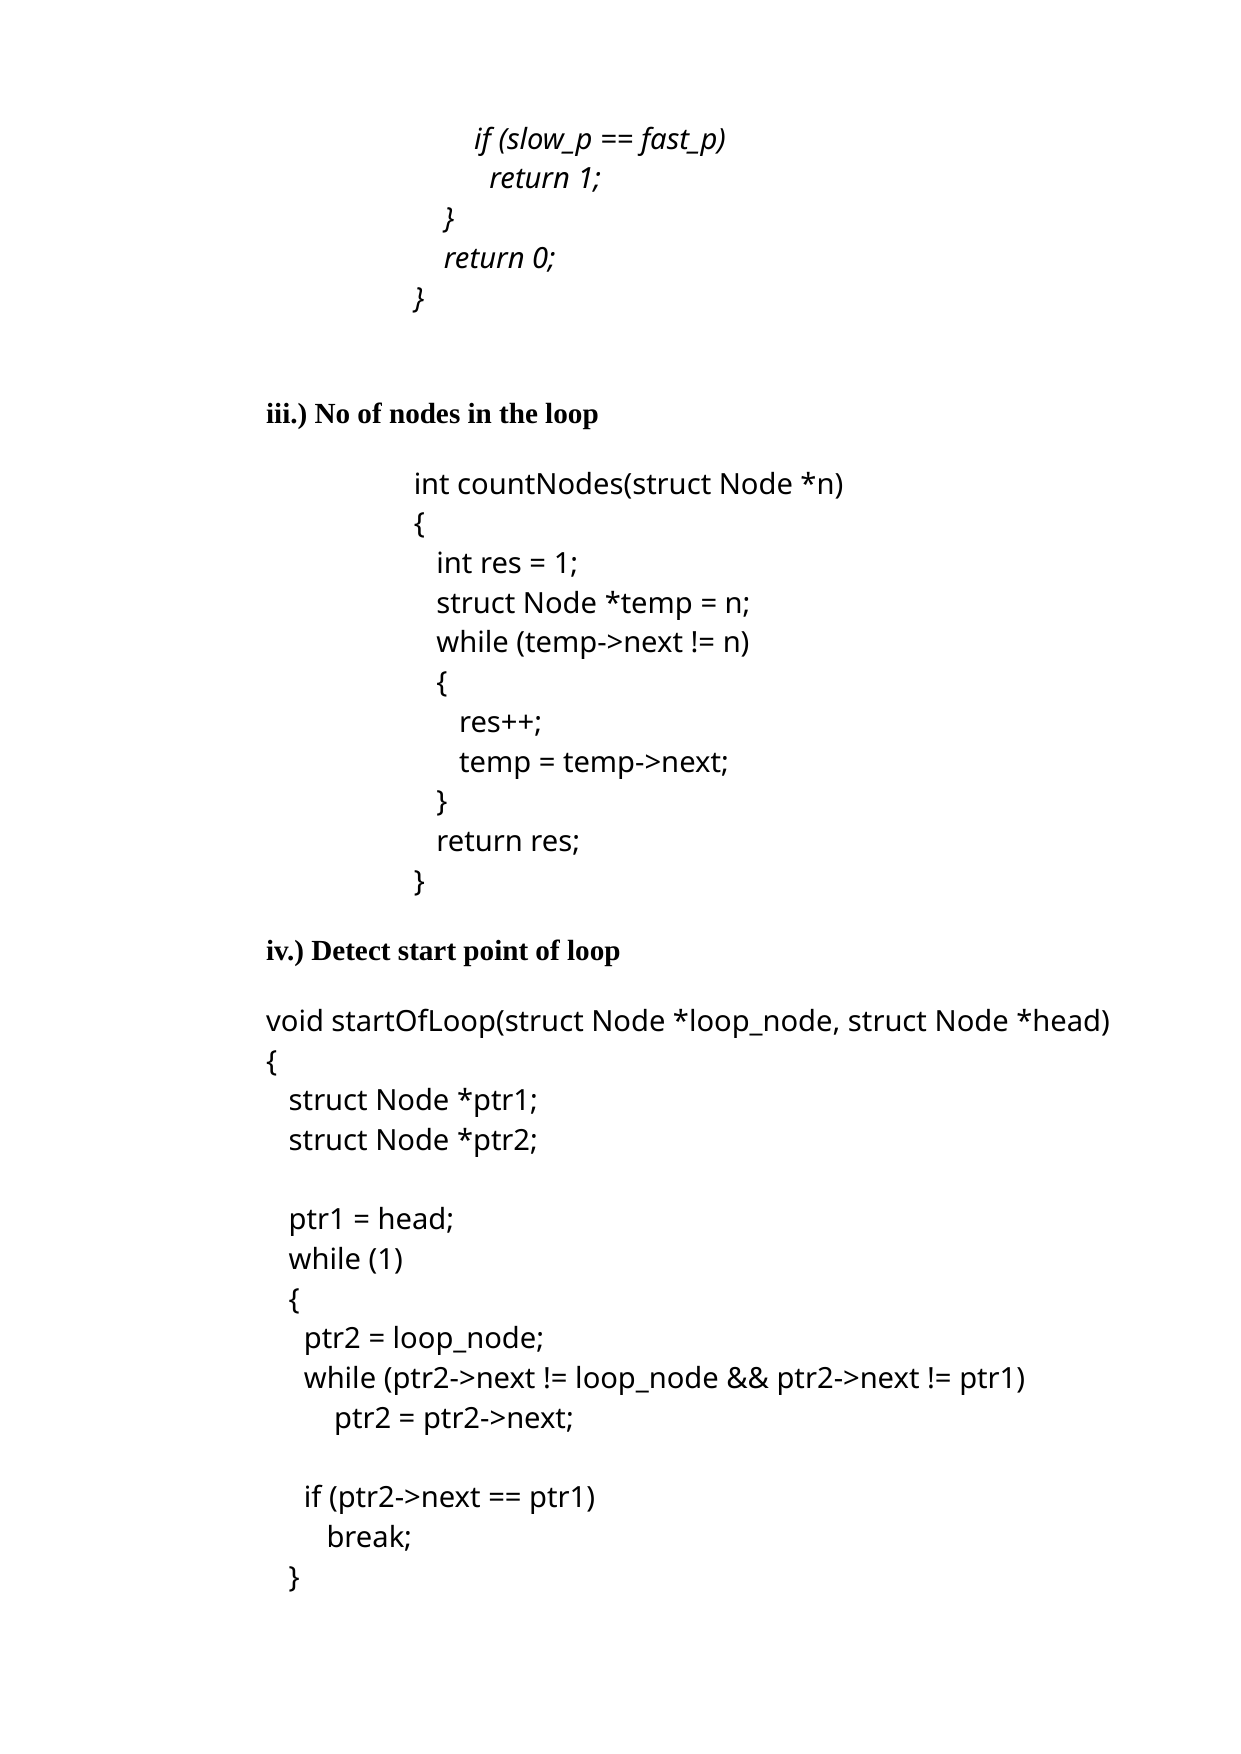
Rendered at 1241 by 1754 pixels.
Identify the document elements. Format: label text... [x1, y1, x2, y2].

text { [266, 1278, 1122, 1318]
text struct Node *ptr1; [266, 1079, 1122, 1119]
text if (slow_p == fast_p) [413, 118, 1122, 158]
text return 0; [413, 237, 1122, 277]
text return res; [413, 820, 1122, 860]
text iii.) No of nodes in the loop [118, 396, 1122, 429]
text ptr2 = ptr2->next; [266, 1397, 1122, 1437]
text struct Node *ptr2; [266, 1119, 1122, 1159]
text while (ptr2->next != loop_node && ptr2->next != ptr1) [266, 1357, 1122, 1397]
text if (ptr2->next == ptr1) [266, 1476, 1122, 1516]
text while (temp->next != n) [413, 622, 1122, 661]
text { [413, 503, 1122, 542]
text } [413, 860, 1122, 899]
text } [413, 277, 1122, 317]
text { [413, 661, 1122, 701]
text { [266, 1040, 1122, 1079]
text struct Node *temp = n; [413, 582, 1122, 622]
text int countNodes(struct Node *n) [413, 463, 1122, 503]
text while (1) [266, 1238, 1122, 1278]
text } [266, 1556, 1122, 1596]
text break; [266, 1516, 1122, 1556]
text } [413, 781, 1122, 820]
text return 1; [413, 158, 1122, 197]
text void startOfLoop(struct Node *loop_node, struct Node *head) [266, 1000, 1122, 1040]
text temp = temp->next; [413, 741, 1122, 781]
text res++; [413, 701, 1122, 741]
text int res = 1; [413, 542, 1122, 582]
text iv.) Detect start point of loop [118, 933, 1122, 967]
text ptr1 = head; [266, 1199, 1122, 1238]
text } [413, 197, 1122, 237]
text ptr2 = loop_node; [266, 1318, 1122, 1357]
